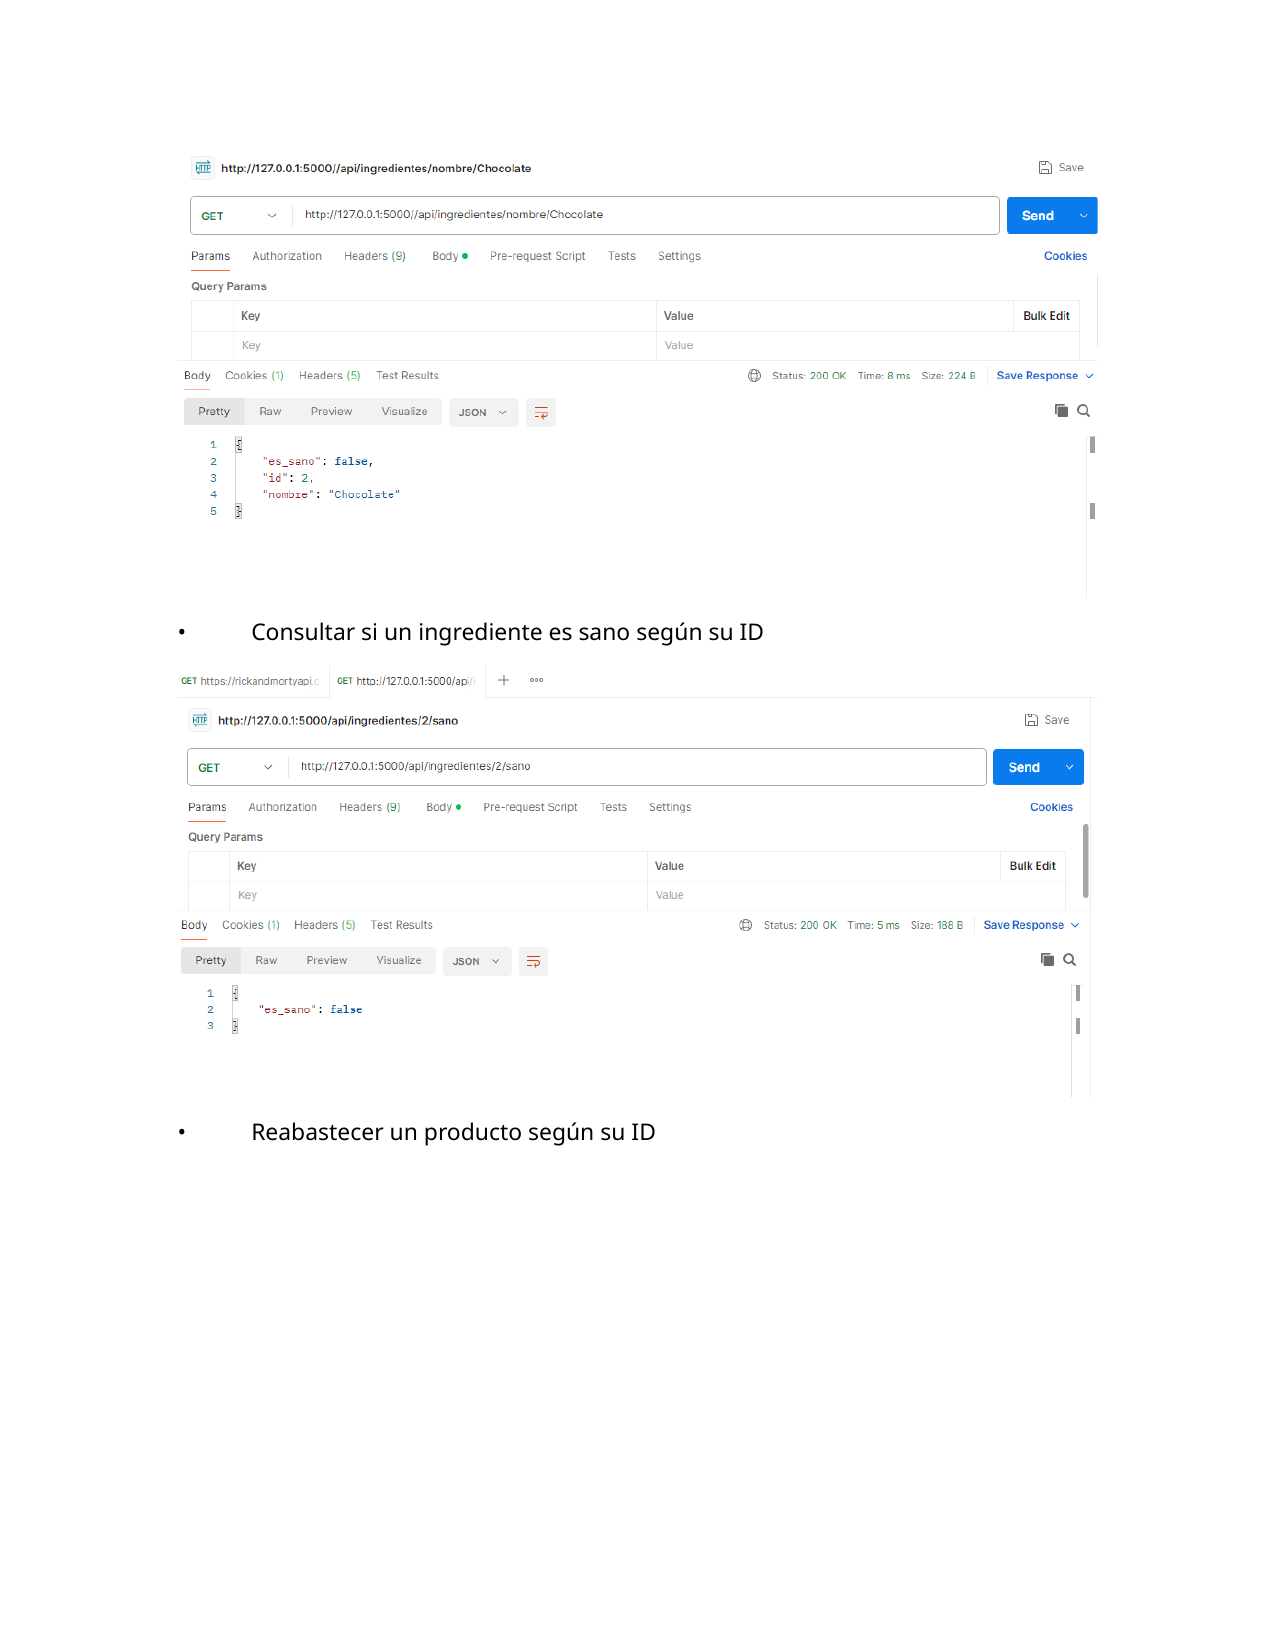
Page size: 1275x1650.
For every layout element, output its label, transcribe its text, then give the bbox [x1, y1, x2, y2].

list Consultar si un ingrediente es sano según su ID [177, 616, 1098, 647]
list Reabastecer un producto según su ID [177, 1116, 1098, 1147]
